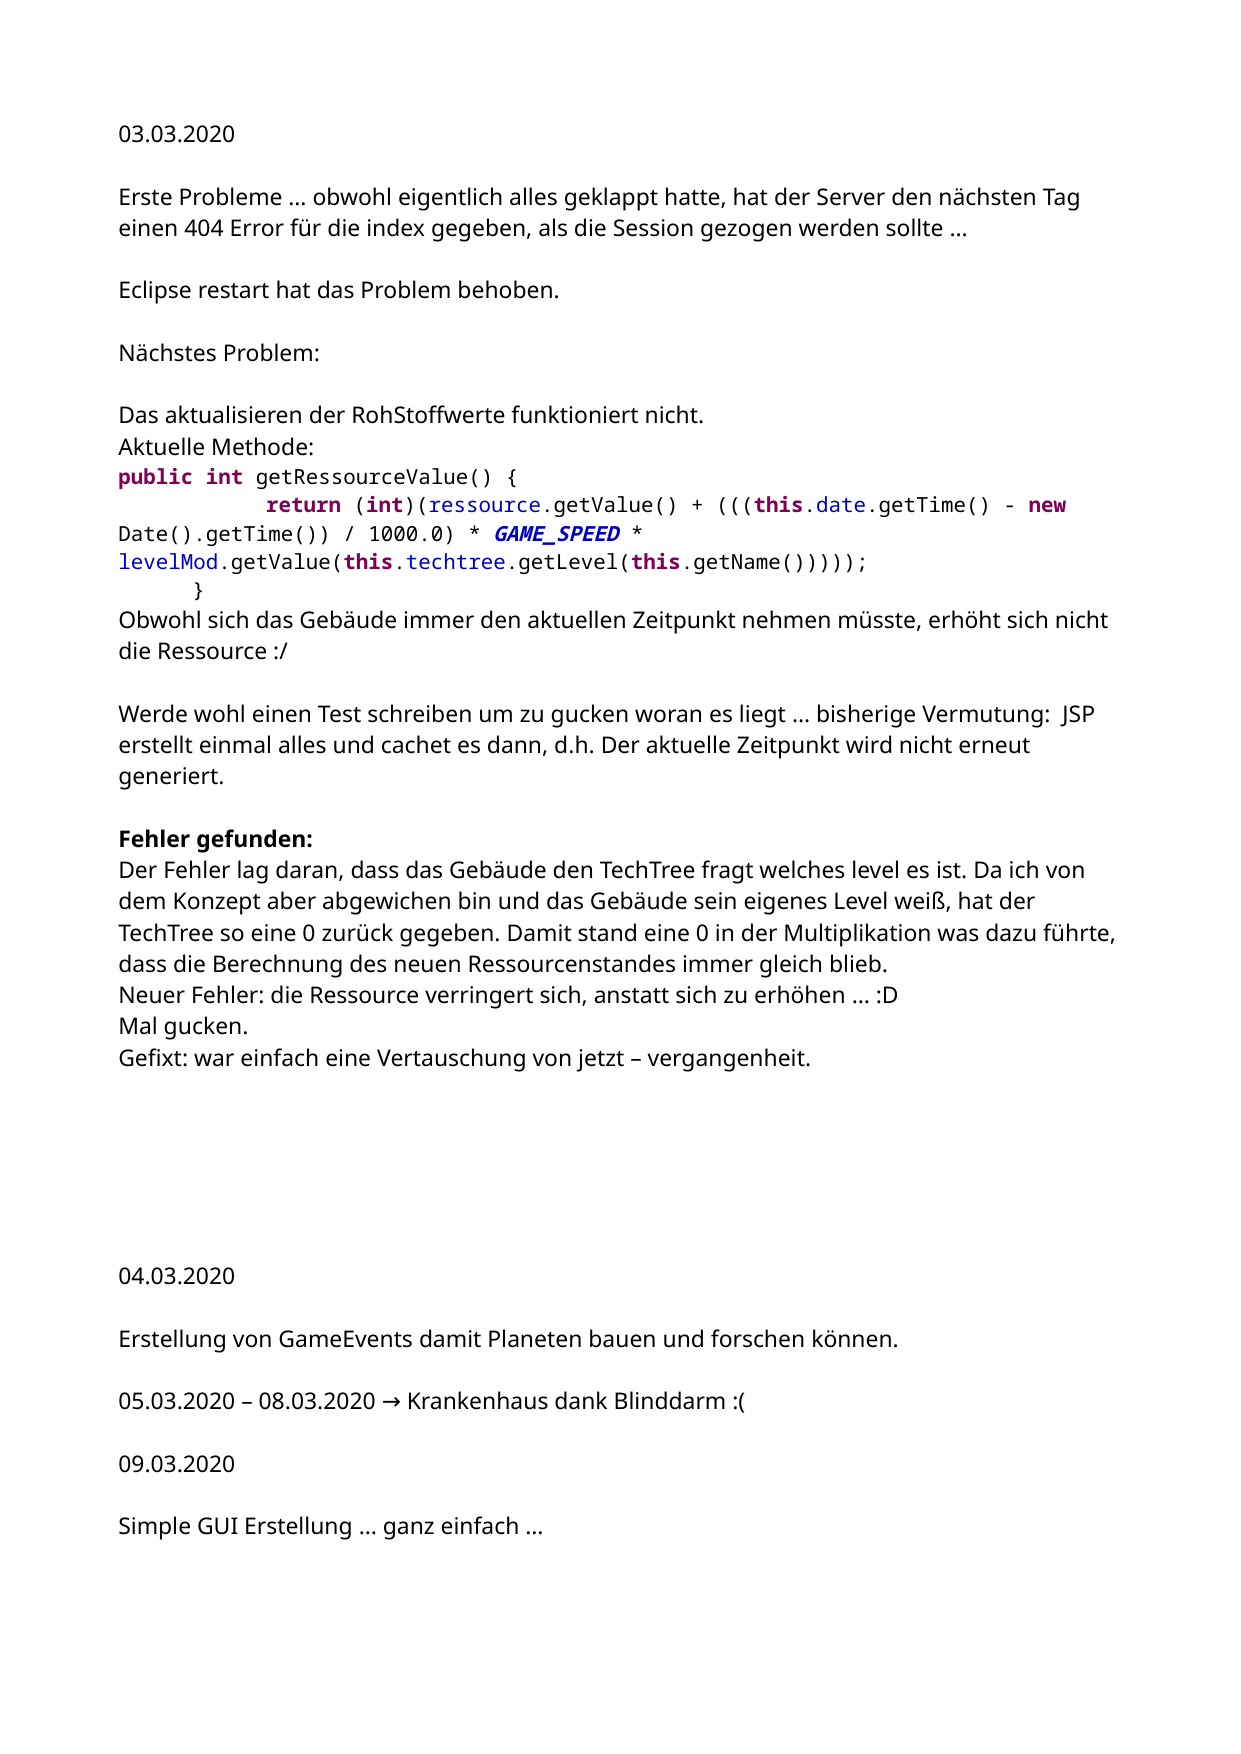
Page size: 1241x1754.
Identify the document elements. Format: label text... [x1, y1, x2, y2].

text Werde wohl einen Test schreiben um zu gucken woran es liegt … bisherige Vermutung: JSP erstellt einmal alles und cachet es dann, d.h. Der aktuelle Zeitpunkt wird nicht erneut generiert. [118, 698, 1122, 792]
text Simple GUI Erstellung … ganz einfach … [118, 1510, 1122, 1542]
text public int getRessourceValue() { [118, 462, 1122, 490]
text 03.03.2020 [118, 118, 1122, 149]
text Das aktualisieren der RohStoffwerte funktioniert nicht. [118, 399, 1122, 431]
text Erstellung von GameEvents damit Planeten bauen und forschen können. [118, 1323, 1122, 1354]
text 04.03.2020 [118, 1260, 1122, 1292]
text Eclipse restart hat das Problem behoben. [118, 274, 1122, 306]
text return (int)(ressource.getValue() + (((this.date.getTime() - new Date().getTime()) / 1000.0) * GAME_SPEED * levelMod.getValue(this.techtree.getLevel(this.getName())))); [118, 490, 1122, 576]
text } [118, 576, 1122, 604]
text Obwohl sich das Gebäude immer den aktuellen Zeitpunkt nehmen müsste, erhöht sich nicht die Ressource :/ [118, 604, 1122, 667]
text Nächstes Problem: [118, 337, 1122, 368]
text Gefixt: war einfach eine Vertauschung von jetzt – vergangenheit. [118, 1042, 1122, 1073]
text 09.03.2020 [118, 1448, 1122, 1479]
text Der Fehler lag daran, dass das Gebäude den TechTree fragt welches level es ist. Da ich von dem Konzept aber abgewichen bin und das Gebäude sein eigenes Level weiß, hat der TechTree so eine 0 zurück gegeben. Damit stand eine 0 in der Multiplikation was dazu führte, dass die Berechnung des neuen Ressourcenstandes immer gleich blieb. [118, 854, 1122, 979]
text Erste Probleme … obwohl eigentlich alles geklappt hatte, hat der Server den nächsten Tag einen 404 Error für die index gegeben, als die Session gezogen werden sollte … [118, 181, 1122, 243]
text Aktuelle Methode: [118, 431, 1122, 462]
text Fehler gefunden: [118, 823, 1122, 854]
text Neuer Fehler: die Ressource verringert sich, anstatt sich zu erhöhen … :D Mal gucken. [118, 979, 1122, 1042]
text 05.03.2020 – 08.03.2020 → Krankenhaus dank Blinddarm :( [118, 1385, 1122, 1417]
